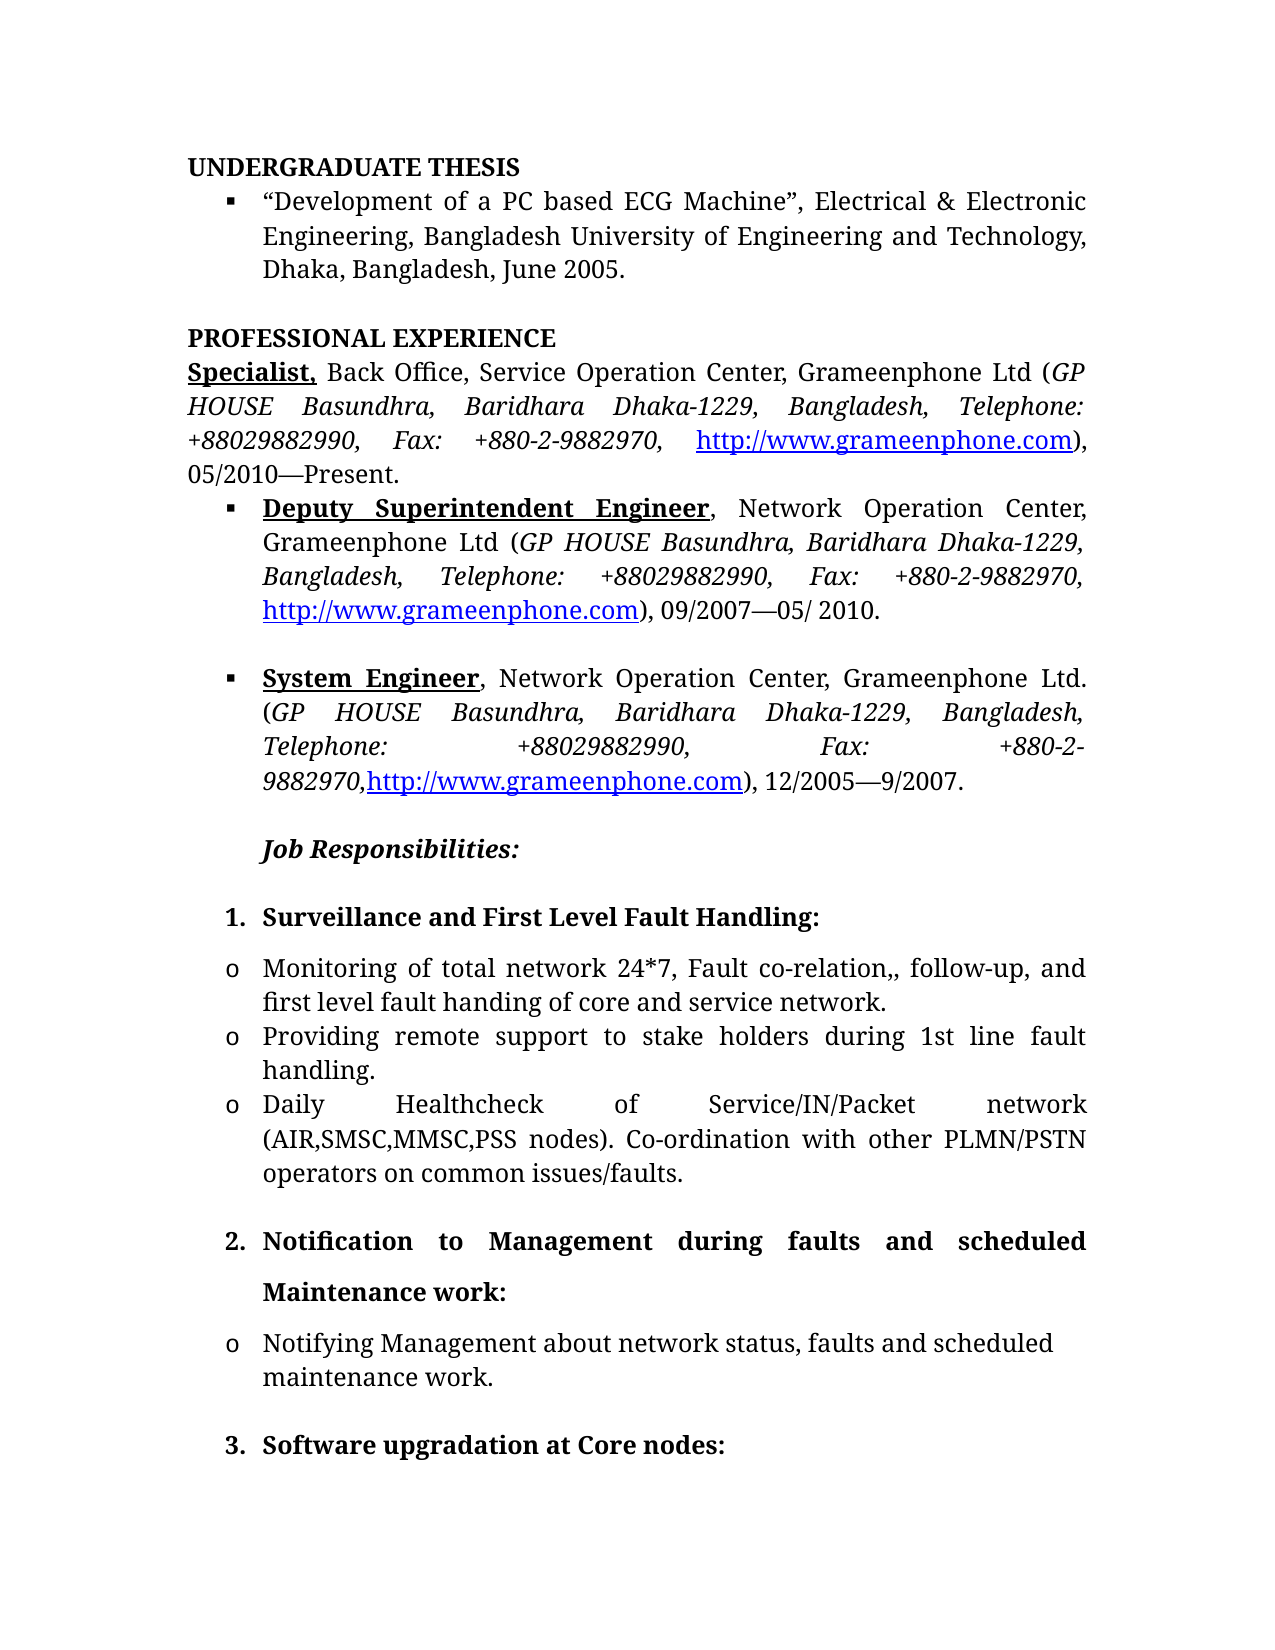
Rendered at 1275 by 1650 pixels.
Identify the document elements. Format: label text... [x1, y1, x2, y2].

list Daily Healthcheck of Service/IN/Packet network (AIR,SMSC,MMSC,PSS nodes). Co-ordination with other PLMN/PSTN operators on common issues/faults. [225, 1087, 1087, 1189]
text Specialist, Back Office, Service Operation Center, Grameenphone Ltd (GP HOUSE Basundhra, Baridhara Dhaka-1229, Bangladesh, Telephone: +88029882990, Fax: +880-2-9882970, http://www.grameenphone.com), 05/2010—Present. [187, 354, 1087, 491]
list Monitoring of total network 24*7, Fault co-relation,, follow-up, and first level fault handing of core and service network. [225, 950, 1087, 1019]
list Software upgradation at Core nodes: [225, 1428, 1087, 1462]
list Providing remote support to stake holders during 1st line fault handling. [225, 1019, 1087, 1087]
list “Development of a PC based ECG Machine”, Electrical & Electronic Engineering, Bangladesh University of Engineering and Technology, Dhaka, Bangladesh, June 2005. [225, 184, 1087, 286]
text PROFESSIONAL EXPERIENCE [187, 320, 1087, 354]
list System Engineer, Network Operation Center, Grameenphone Ltd. (GP HOUSE Basundhra, Baridhara Dhaka-1229, Bangladesh, Telephone: +88029882990, Fax: +880-2-9882970,http://www.grameenphone.com), 12/2005—9/2007. [225, 661, 1087, 797]
list Surveillance and First Level Fault Handling: [225, 899, 1087, 933]
text Job Responsibilities: [262, 831, 1087, 865]
text UNDERGRADUATE THESIS [187, 150, 1087, 184]
list Deputy Superintendent Engineer, Network Operation Center, Grameenphone Ltd (GP HOUSE Basundhra, Baridhara Dhaka-1229, Bangladesh, Telephone: +88029882990, Fax: +880-2-9882970, http://www.grameenphone.com), 09/2007—05/ 2010. [225, 491, 1087, 627]
list Notification to Management during faults and scheduled Maintenance work: [225, 1223, 1087, 1309]
list Notifying Management about network status, faults and scheduled maintenance work. [225, 1326, 1087, 1394]
